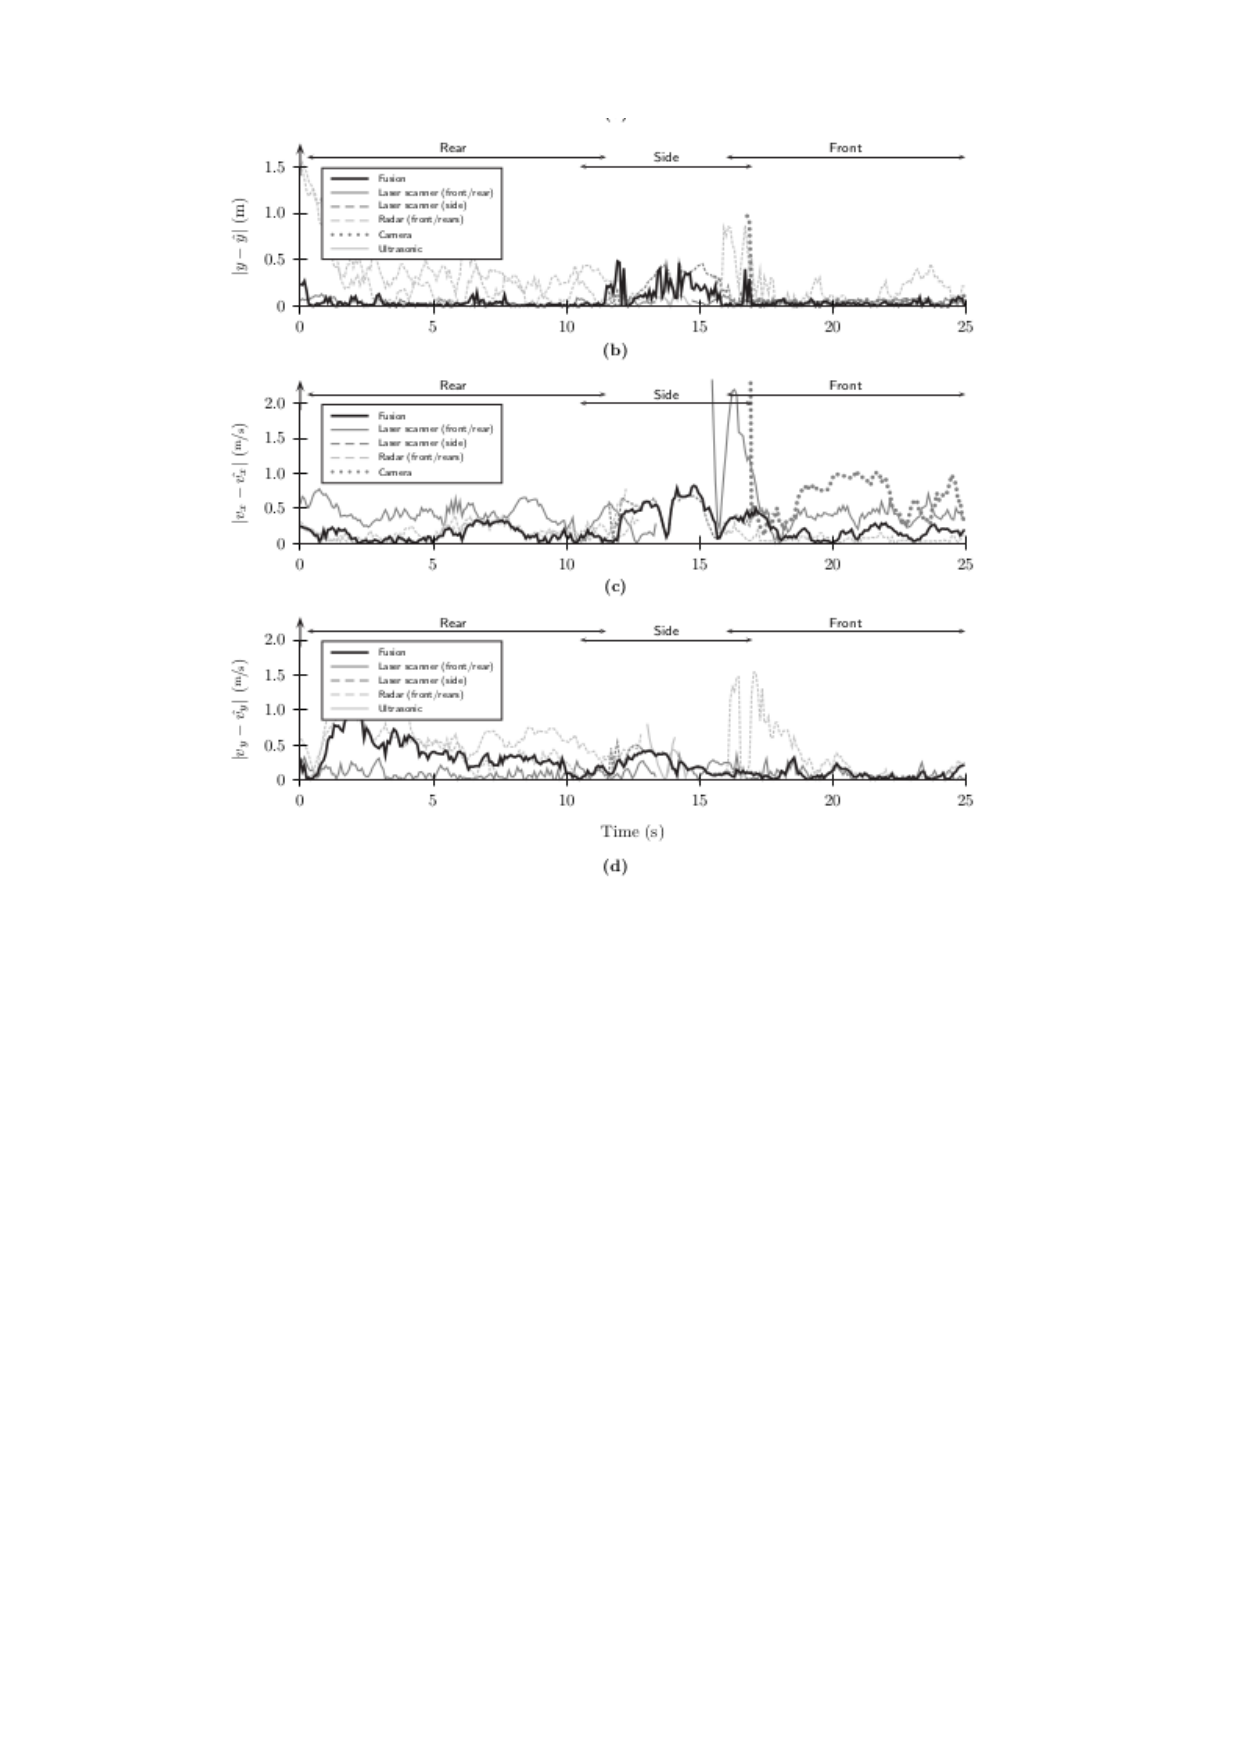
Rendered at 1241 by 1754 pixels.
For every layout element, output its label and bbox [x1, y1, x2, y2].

picture [177, 118, 1064, 895]
